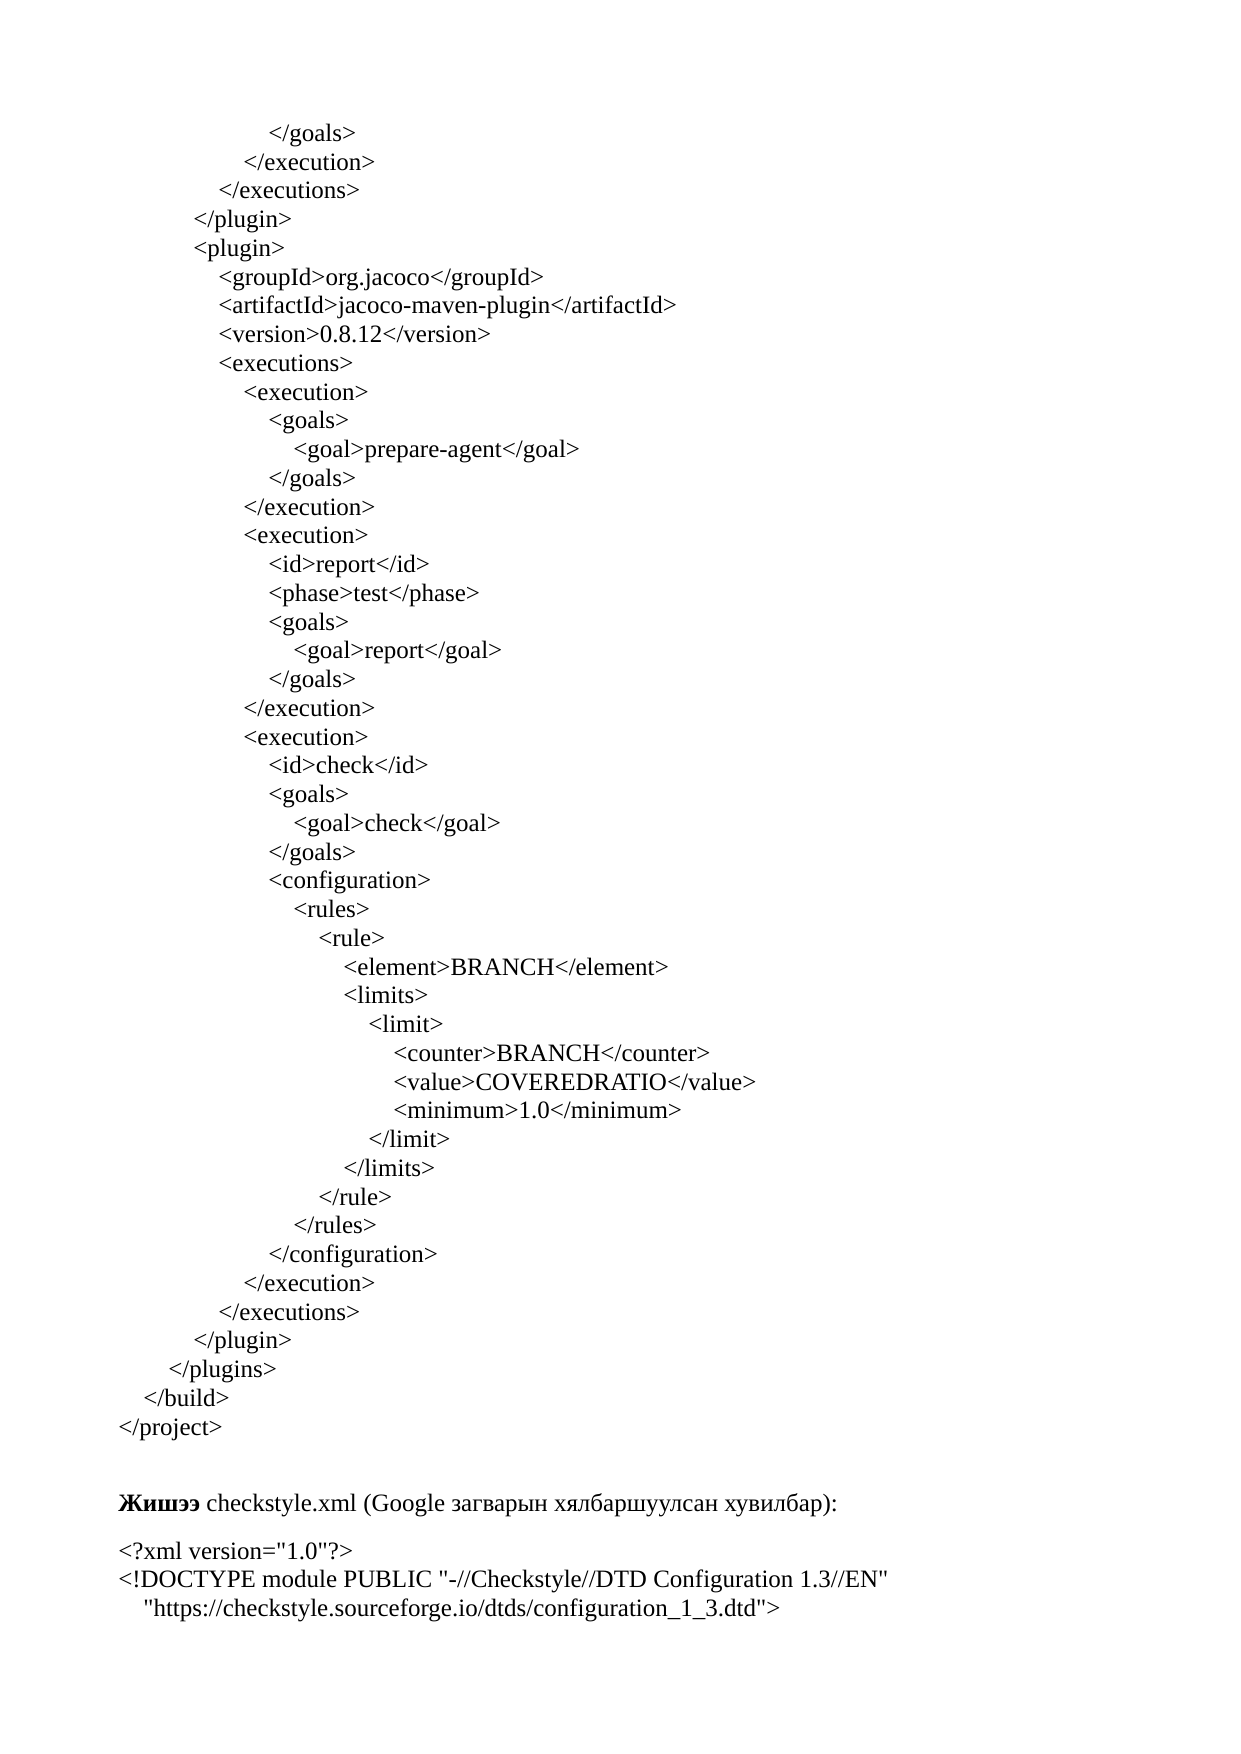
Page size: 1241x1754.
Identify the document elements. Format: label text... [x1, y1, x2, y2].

text <goal>report</goal> [118, 636, 1122, 664]
text <value>COVEREDRATIO</value> [118, 1067, 1122, 1096]
text </plugin> [118, 1326, 1122, 1354]
text <goal>check</goal> [118, 808, 1122, 837]
text <limit> [118, 1009, 1122, 1038]
text </goals> [118, 664, 1122, 693]
text </configuration> [118, 1239, 1122, 1268]
text <groupId>org.jacoco</groupId> [118, 262, 1122, 291]
text <execution> [118, 521, 1122, 549]
text </plugins> [118, 1354, 1122, 1383]
text <limits> [118, 981, 1122, 1009]
text <artifactId>jacoco-maven-plugin</artifactId> [118, 291, 1122, 319]
text </executions> [118, 176, 1122, 204]
text </plugin> [118, 204, 1122, 233]
text <rules> [118, 894, 1122, 923]
text </execution> [118, 1268, 1122, 1297]
text </rules> [118, 1211, 1122, 1239]
text </project> [118, 1412, 1122, 1441]
text </execution> [118, 147, 1122, 176]
text <id>report</id> [118, 549, 1122, 578]
text <plugin> [118, 233, 1122, 262]
text <counter>BRANCH</counter> [118, 1038, 1122, 1067]
text </goals> [118, 463, 1122, 492]
text </goals> [118, 837, 1122, 866]
text </build> [118, 1383, 1122, 1412]
text <?xml version="1.0"?> [118, 1536, 1122, 1564]
text </limit> [118, 1124, 1122, 1153]
text <executions> [118, 348, 1122, 377]
text <goals> [118, 779, 1122, 808]
text </executions> [118, 1297, 1122, 1326]
text <element>BRANCH</element> [118, 952, 1122, 981]
text </rule> [118, 1182, 1122, 1211]
text <phase>test</phase> [118, 578, 1122, 607]
text </execution> [118, 693, 1122, 722]
text </goals> [118, 118, 1122, 147]
text <minimum>1.0</minimum> [118, 1096, 1122, 1124]
text <!DOCTYPE module PUBLIC "-//Checkstyle//DTD Configuration 1.3//EN" [118, 1564, 1122, 1593]
text <execution> [118, 377, 1122, 406]
text <id>check</id> [118, 751, 1122, 779]
text <execution> [118, 722, 1122, 751]
text <rule> [118, 923, 1122, 952]
text <configuration> [118, 866, 1122, 894]
text Жишээ checkstyle.xml (Google загварын хялбаршуулсан хувилбар): [118, 1488, 1122, 1517]
text <version>0.8.12</version> [118, 319, 1122, 348]
text </limits> [118, 1153, 1122, 1182]
text <goals> [118, 607, 1122, 636]
text <goals> [118, 406, 1122, 434]
text <goal>prepare-agent</goal> [118, 434, 1122, 463]
text "https://checkstyle.sourceforge.io/dtds/configuration_1_3.dtd"> [118, 1593, 1122, 1622]
text </execution> [118, 492, 1122, 521]
